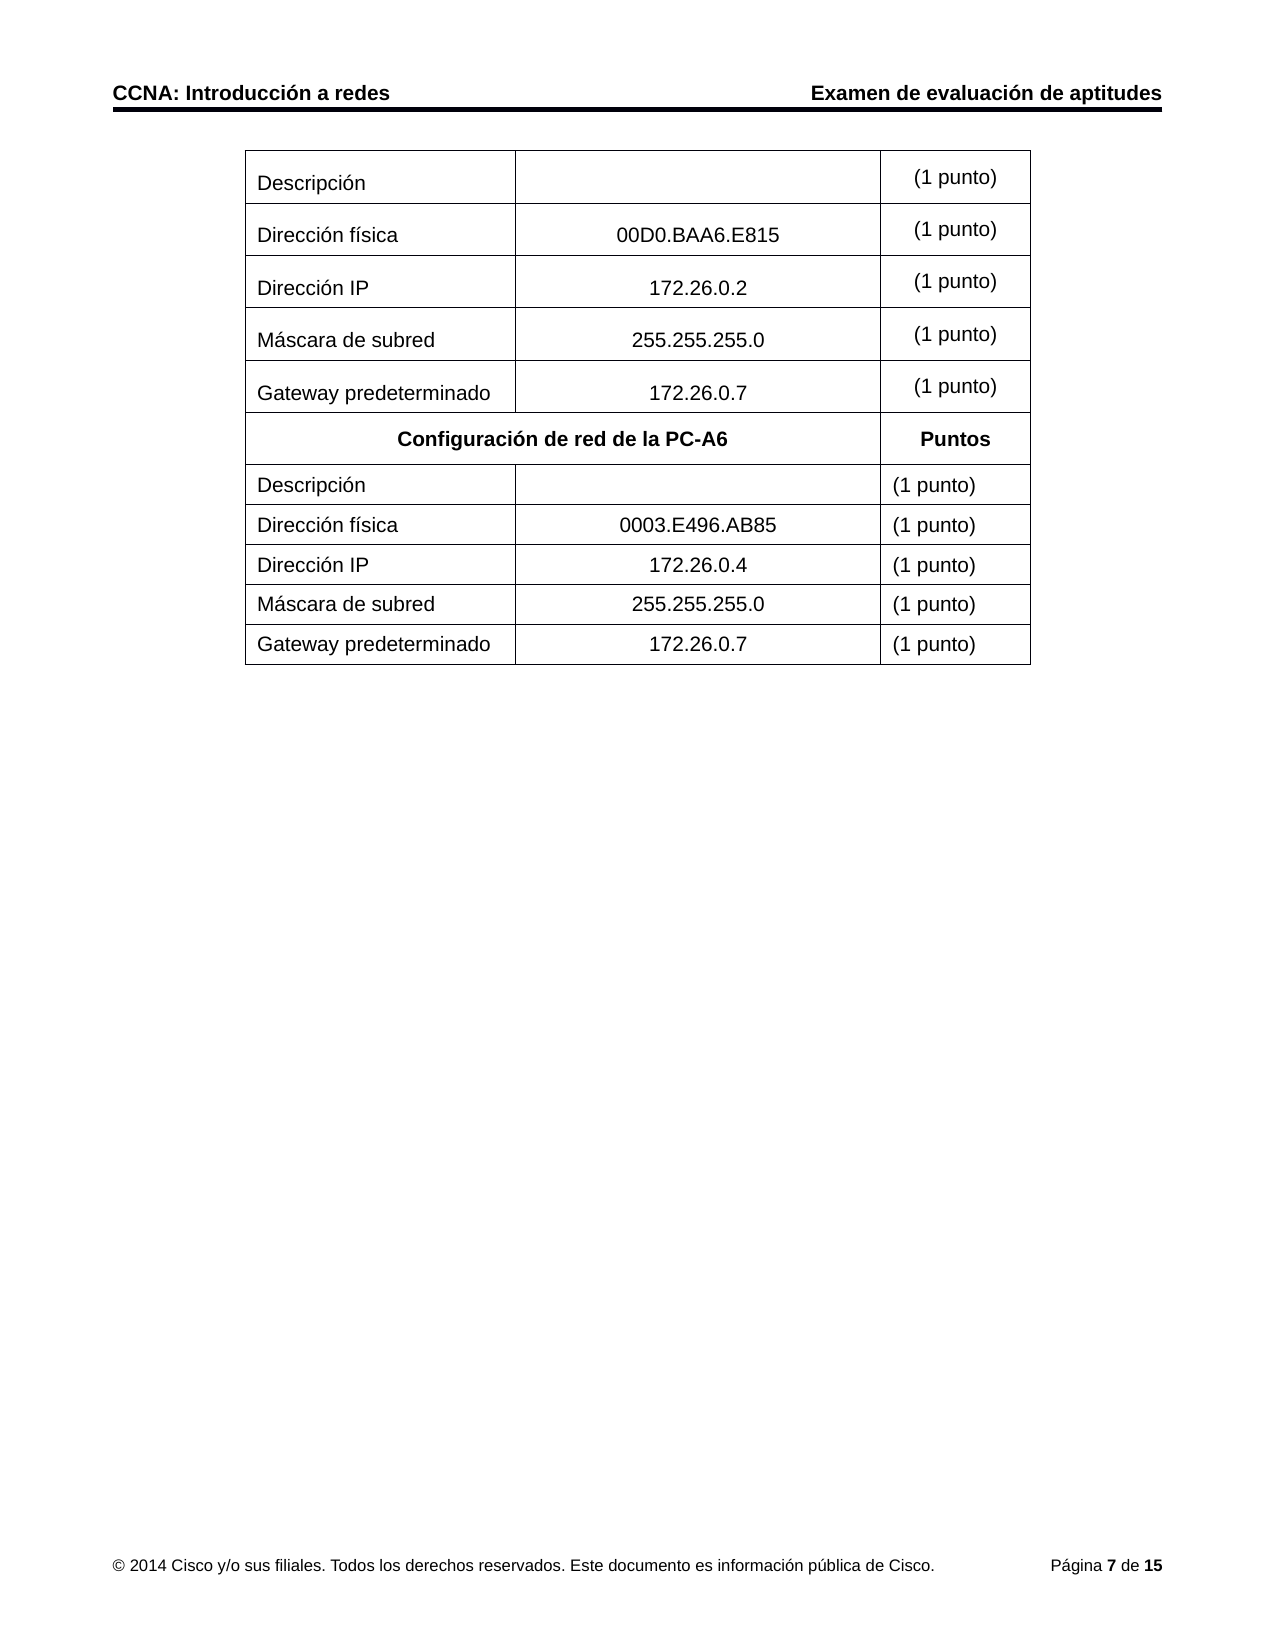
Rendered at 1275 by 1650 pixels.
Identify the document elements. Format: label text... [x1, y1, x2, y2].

table_cell 00D0.BAA6.E815 [516, 204, 880, 255]
table_cell Gateway predeterminado [246, 361, 515, 412]
table_cell 172.26.0.4 [516, 545, 880, 584]
table_cell Dirección física [246, 204, 515, 255]
table_cell Descripción [246, 465, 515, 504]
table_cell Configuración de red de la PC-A6 [246, 413, 880, 464]
table_cell Dirección IP [246, 545, 515, 584]
table_cell (1 punto) [881, 308, 1030, 359]
table_cell Descripción [246, 151, 515, 202]
table_cell Máscara de subred [246, 585, 515, 624]
table_cell Máscara de subred [246, 308, 515, 359]
table_cell (1 punto) [881, 545, 1030, 584]
table_cell [516, 465, 880, 504]
table_cell Dirección IP [246, 256, 515, 307]
table_cell 172.26.0.2 [516, 256, 880, 307]
table_cell [516, 151, 880, 202]
table_cell 255.255.255.0 [516, 585, 880, 624]
table_cell 0003.E496.AB85 [516, 505, 880, 544]
table_cell (1 punto) [881, 256, 1030, 307]
table_cell Puntos [881, 413, 1030, 464]
table_cell (1 punto) [881, 204, 1030, 255]
table_cell (1 punto) [881, 151, 1030, 202]
table_cell Dirección física [246, 505, 515, 544]
table_cell 172.26.0.7 [516, 625, 880, 664]
table_cell (1 punto) [881, 361, 1030, 412]
table_cell (1 punto) [881, 625, 1030, 664]
table_cell 255.255.255.0 [516, 308, 880, 359]
table_cell (1 punto) [881, 465, 1030, 504]
table_cell (1 punto) [881, 505, 1030, 544]
table_cell (1 punto) [881, 585, 1030, 624]
table_cell Gateway predeterminado [246, 625, 515, 664]
table_cell 172.26.0.7 [516, 361, 880, 412]
